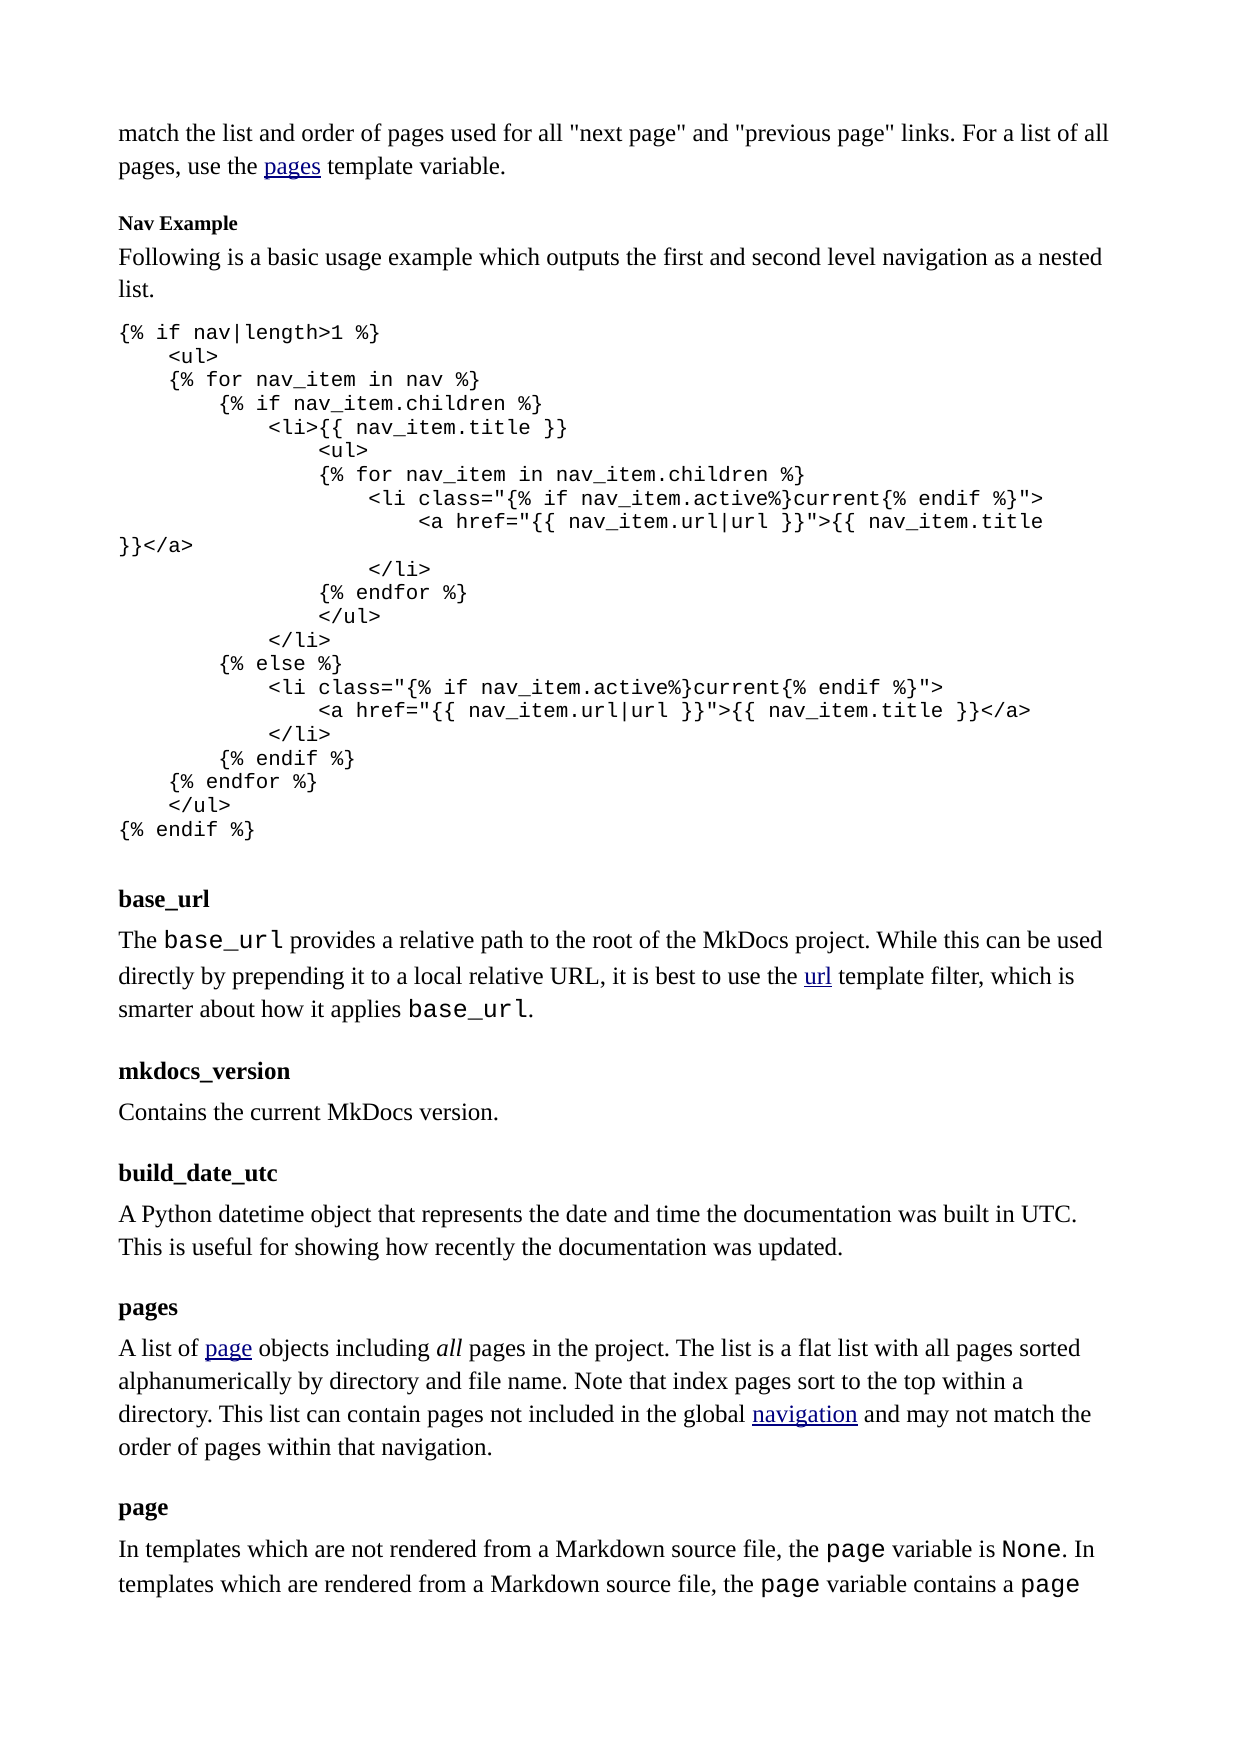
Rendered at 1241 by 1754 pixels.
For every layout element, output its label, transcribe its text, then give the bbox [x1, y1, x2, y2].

text </li> [118, 629, 1122, 653]
subtitle pages [118, 1292, 1122, 1321]
text Contains the current MkDocs version. [118, 1097, 1122, 1126]
text <li>{{ nav_item.title }} [118, 417, 1122, 440]
text <ul> [118, 346, 1122, 369]
text </ul> [118, 606, 1122, 629]
text <a href="{{ nav_item.url|url }}">{{ nav_item.title }}</a> [118, 701, 1122, 724]
text {% for nav_item in nav_item.children %} [118, 464, 1122, 488]
text </li> [118, 724, 1122, 748]
text match the list and order of pages used for all "next page" and "previous page" links. For a list of all pages, use the pages template variable. [118, 118, 1122, 180]
text {% endfor %} [118, 582, 1122, 606]
text Following is a basic usage example which outputs the first and second level navigation as a nested list. [118, 242, 1122, 303]
subtitle base_url [118, 884, 1122, 913]
text A list of page objects including all pages in the project. The list is a flat list with all pages sorted alphanumerically by directory and file name. Note that index pages sort to the top within a directory. This list can contain pages not included in the global navigation and may not match the order of pages within that navigation. [118, 1333, 1122, 1461]
text {% if nav|length>1 %} [118, 322, 1122, 346]
text </ul> [118, 795, 1122, 819]
text {% if nav_item.children %} [118, 393, 1122, 417]
text <ul> [118, 440, 1122, 464]
text {% endif %} [118, 748, 1122, 771]
text {% endfor %} [118, 771, 1122, 795]
text A Python datetime object that represents the date and time the documentation was built in UTC. This is useful for showing how recently the documentation was updated. [118, 1199, 1122, 1261]
subtitle Nav Example [118, 211, 1122, 235]
text {% else %} [118, 653, 1122, 677]
subtitle build_date_utc [118, 1158, 1122, 1186]
text <li class="{% if nav_item.active%}current{% endif %}"> [118, 677, 1122, 701]
text The base_url provides a relative path to the root of the MkDocs project. While this can be used directly by prepending it to a local relative URL, it is best to use the url template filter, which is smarter about how it applies base_url. [118, 926, 1122, 1024]
text {% for nav_item in nav %} [118, 369, 1122, 393]
text In templates which are not rendered from a Markdown source file, the page variable is None. In templates which are rendered from a Markdown source file, the page variable contains a page [118, 1534, 1122, 1599]
text <a href="{{ nav_item.url|url }}">{{ nav_item.title }}</a> [118, 511, 1122, 559]
subtitle page [118, 1492, 1122, 1521]
text {% endif %} [118, 819, 1122, 842]
text <li class="{% if nav_item.active%}current{% endif %}"> [118, 488, 1122, 511]
text </li> [118, 559, 1122, 582]
subtitle mkdocs_version [118, 1056, 1122, 1085]
